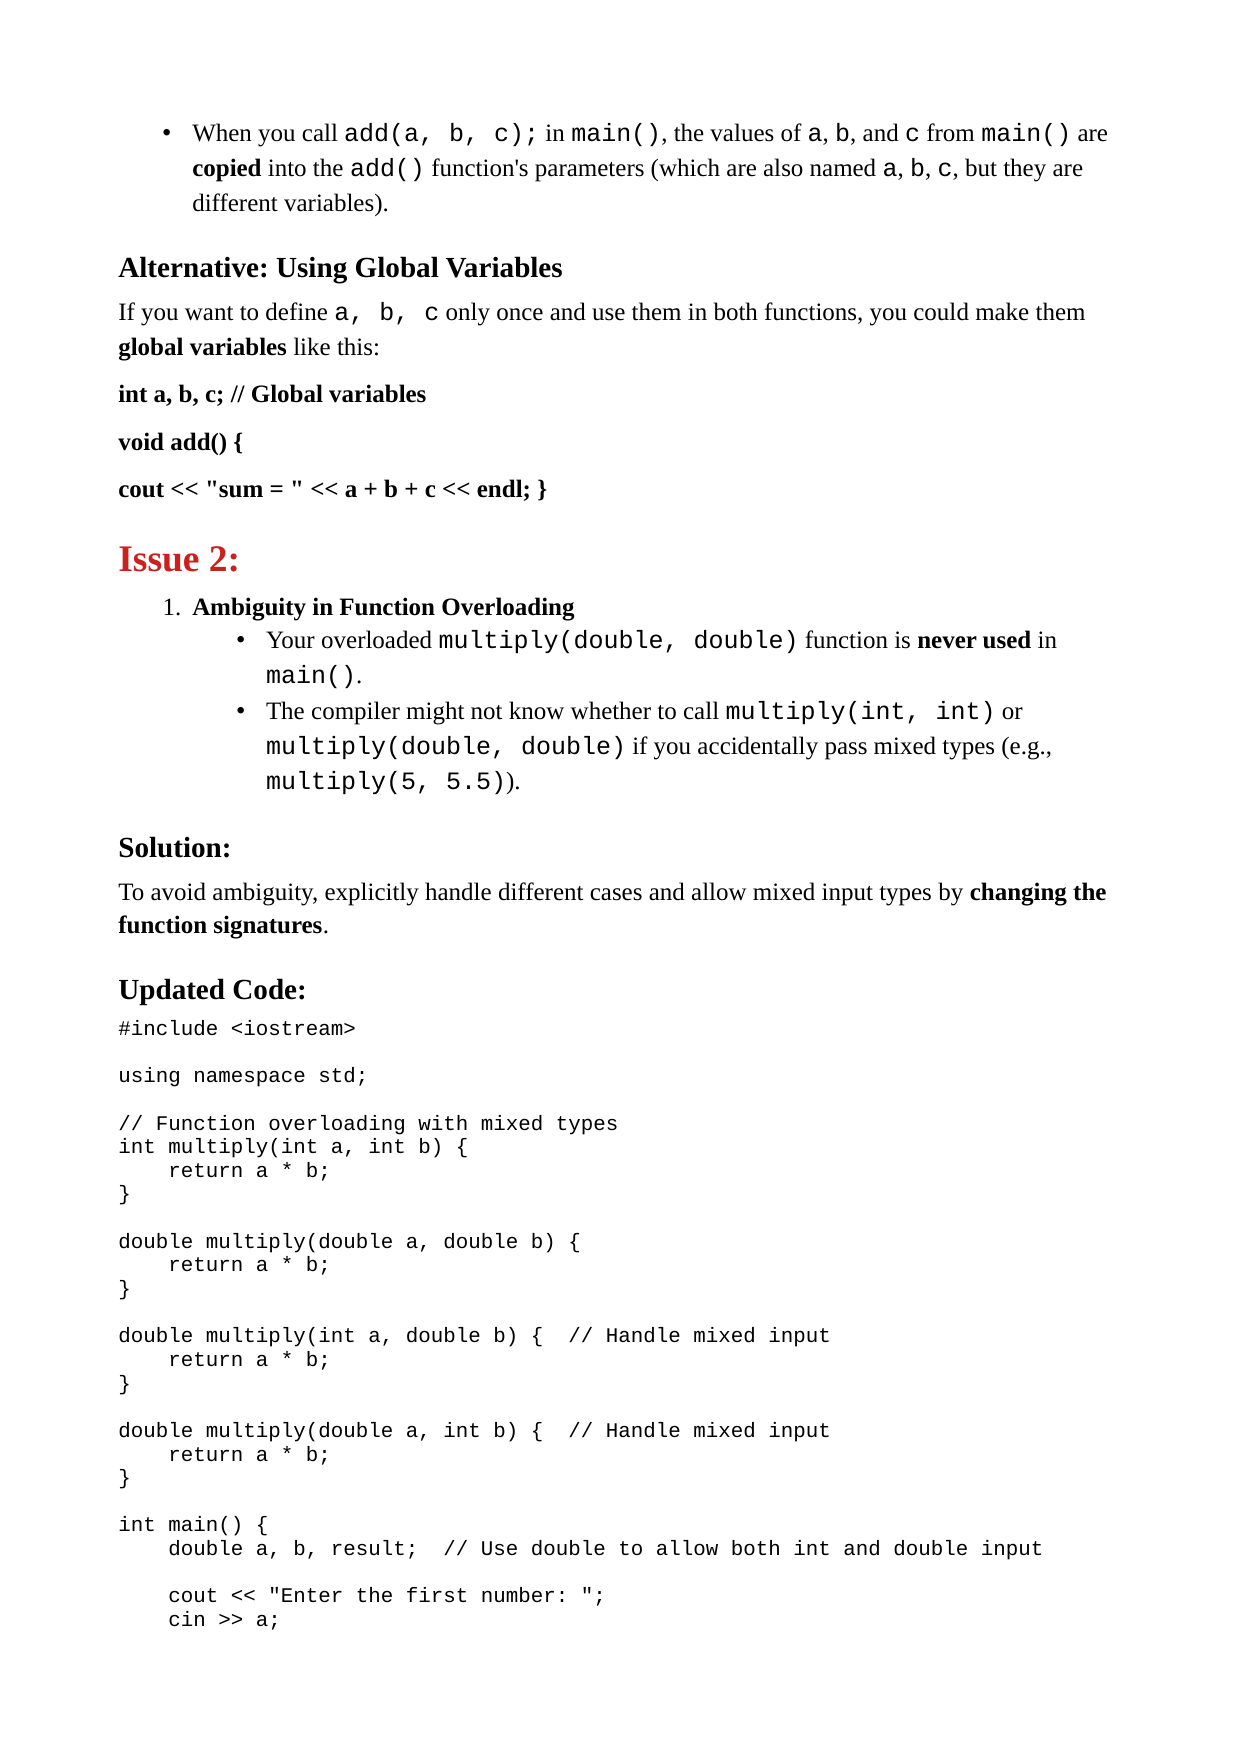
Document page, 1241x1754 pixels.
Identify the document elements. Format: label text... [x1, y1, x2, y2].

text return a * b; [118, 1443, 1122, 1467]
text double multiply(double a, int b) { // Handle mixed input [118, 1420, 1122, 1443]
list Your overloaded multiply(double, double) function is never used in main(). [236, 625, 1122, 691]
list The compiler might not know whether to call multiply(int, int) or multiply(double, double) if you accidentally pass mixed types (e.g., multiply(5, 5.5)). [236, 696, 1122, 797]
text return a * b; [118, 1160, 1122, 1183]
text cin >> a; [118, 1609, 1122, 1633]
text int a, b, c; // Global variables [118, 379, 1122, 408]
text double multiply(int a, double b) { // Handle mixed input [118, 1325, 1122, 1349]
subtitle Updated Code: [118, 972, 1122, 1005]
subtitle Issue 2: [118, 537, 1122, 580]
text #include <iostream> [118, 1018, 1122, 1042]
text double multiply(double a, double b) { [118, 1231, 1122, 1254]
text cout << "sum = " << a + b + c << endl; } [118, 474, 1122, 503]
list When you call add(a, b, c); in main(), the values of a, b, and c from main() are copied into the add() function's parameters (which are also named a, b, c, but they are different variables). [162, 118, 1122, 217]
subtitle Solution: [118, 831, 1122, 864]
text int main() { [118, 1514, 1122, 1538]
text } [118, 1183, 1122, 1207]
text int multiply(int a, int b) { [118, 1136, 1122, 1160]
text To avoid ambiguity, explicitly handle different cases and allow mixed input types by changing the function signatures. [118, 877, 1122, 938]
text } [118, 1373, 1122, 1396]
text cout << "Enter the first number: "; [118, 1585, 1122, 1609]
text If you want to define a, b, c only once and use them in both functions, you could make them global variables like this: [118, 297, 1122, 360]
text } [118, 1467, 1122, 1491]
text double a, b, result; // Use double to allow both int and double input [118, 1538, 1122, 1562]
text using namespace std; [118, 1065, 1122, 1089]
text } [118, 1278, 1122, 1302]
text return a * b; [118, 1349, 1122, 1373]
text void add() { [118, 427, 1122, 456]
text return a * b; [118, 1254, 1122, 1278]
text // Function overloading with mixed types [118, 1112, 1122, 1136]
subtitle Alternative: Using Global Variables [118, 251, 1122, 284]
list Ambiguity in Function Overloading [162, 592, 1122, 621]
